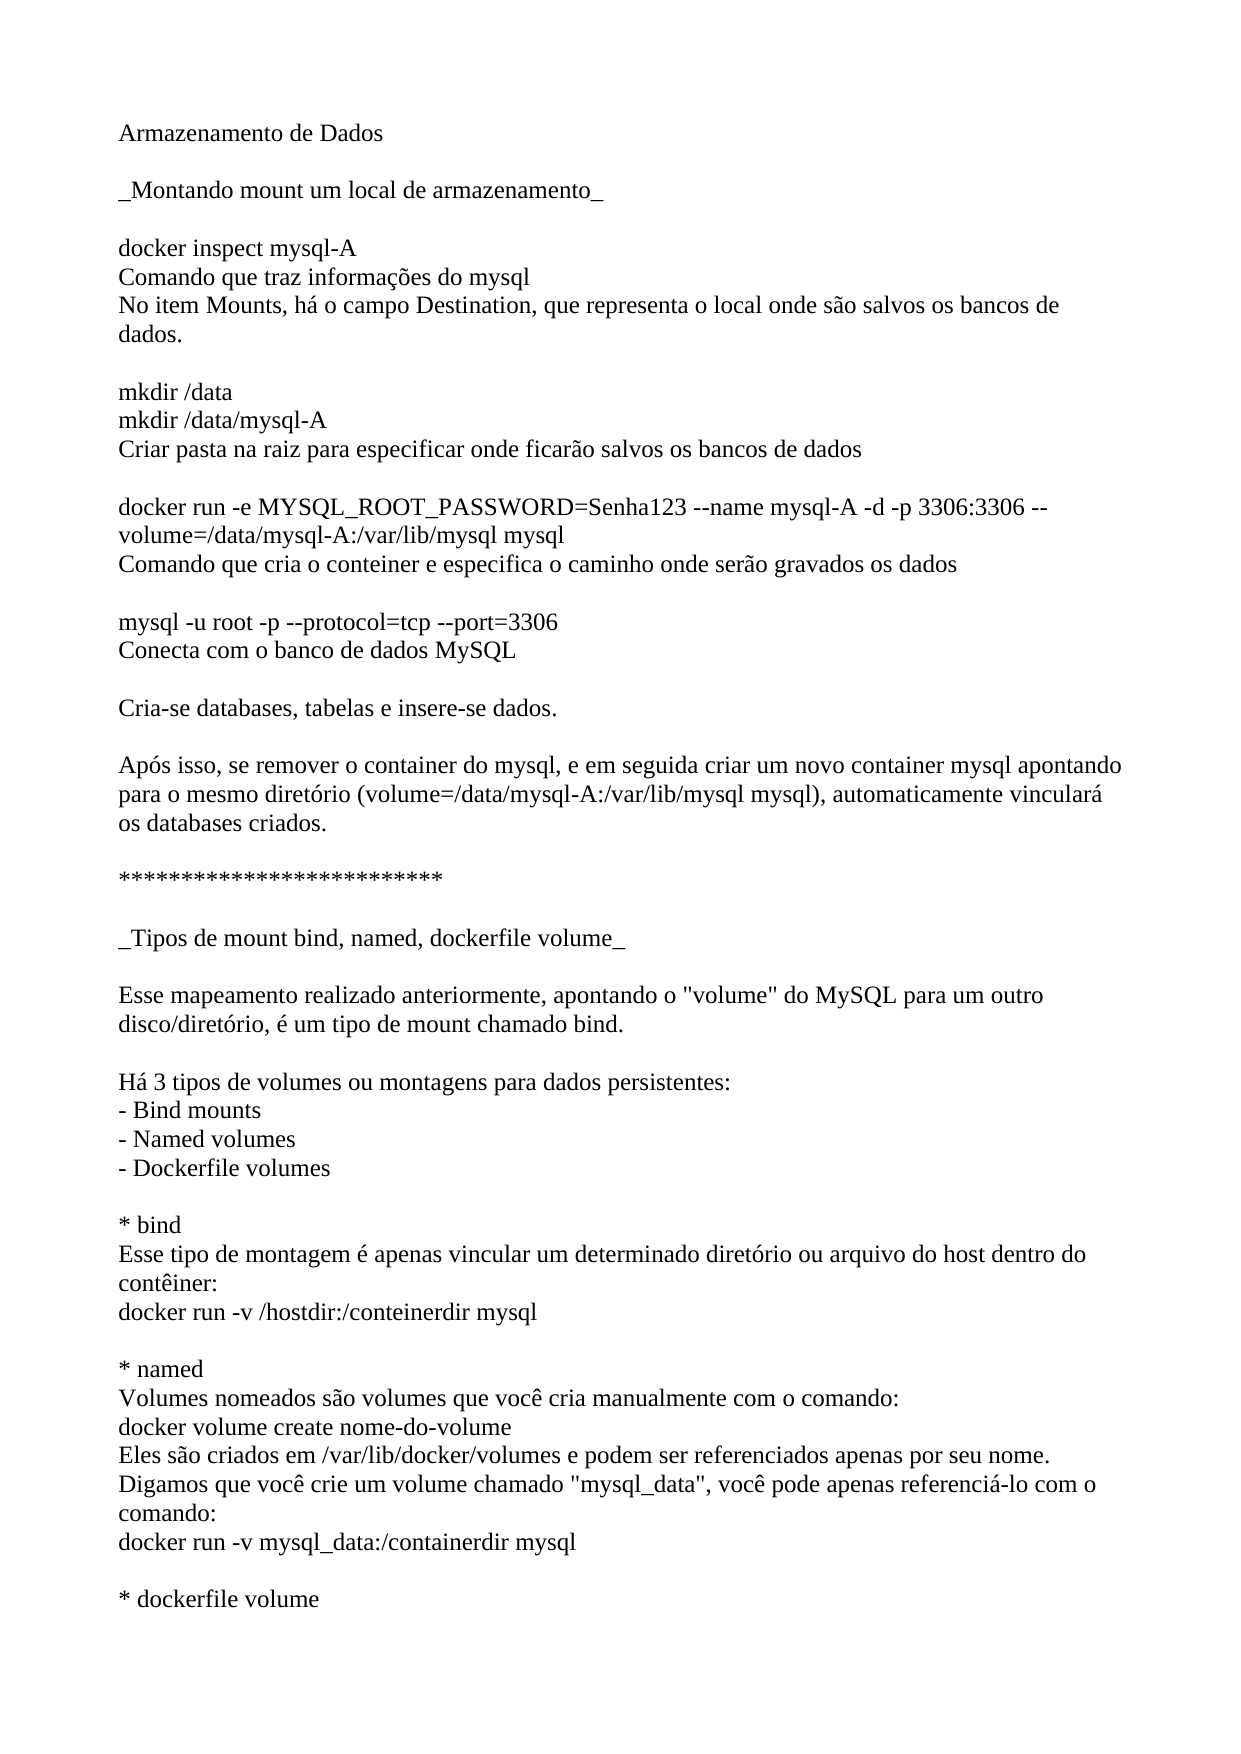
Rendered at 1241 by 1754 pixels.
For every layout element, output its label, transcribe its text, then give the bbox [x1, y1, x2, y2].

text mkdir /data/mysql-A [118, 406, 1122, 434]
text Armazenamento de Dados [118, 118, 1122, 147]
text Comando que cria o conteiner e especifica o caminho onde serão gravados os dados [118, 549, 1122, 578]
text Comando que traz informações do mysql [118, 262, 1122, 291]
text Volumes nomeados são volumes que você cria manualmente com o comando: [118, 1383, 1122, 1412]
text * bind [118, 1211, 1122, 1239]
text Cria-se databases, tabelas e insere-se dados. [118, 693, 1122, 722]
text Conecta com o banco de dados MySQL [118, 636, 1122, 664]
text docker inspect mysql-A [118, 233, 1122, 262]
text Esse tipo de montagem é apenas vincular um determinado diretório ou arquivo do host dentro do contêiner: [118, 1239, 1122, 1297]
text - Dockerfile volumes [118, 1153, 1122, 1182]
text Digamos que você crie um volume chamado "mysql_data", você pode apenas referenciá-lo com o comando: [118, 1469, 1122, 1527]
text ************************** [118, 866, 1122, 894]
text No item Mounts, há o campo Destination, que representa o local onde são salvos os bancos de dados. [118, 291, 1122, 348]
text _Montando mount um local de armazenamento_ [118, 176, 1122, 204]
text Criar pasta na raiz para especificar onde ficarão salvos os bancos de dados [118, 434, 1122, 463]
text docker run -v mysql_data:/containerdir mysql [118, 1527, 1122, 1556]
text docker run -e MYSQL_ROOT_PASSWORD=Senha123 --name mysql-A -d -p 3306:3306 --volume=/data/mysql-A:/var/lib/mysql mysql [118, 492, 1122, 549]
text Após isso, se remover o container do mysql, e em seguida criar um novo container mysql apontando para o mesmo diretório (volume=/data/mysql-A:/var/lib/mysql mysql), automaticamente vinculará os databases criados. [118, 751, 1122, 837]
text docker run -v /hostdir:/conteinerdir mysql [118, 1297, 1122, 1326]
text * named [118, 1354, 1122, 1383]
text Eles são criados em /var/lib/docker/volumes e podem ser referenciados apenas por seu nome. [118, 1441, 1122, 1469]
text Esse mapeamento realizado anteriormente, apontando o "volume" do MySQL para um outro disco/diretório, é um tipo de mount chamado bind. [118, 981, 1122, 1038]
text Há 3 tipos de volumes ou montagens para dados persistentes: [118, 1067, 1122, 1096]
text mysql -u root -p --protocol=tcp --port=3306 [118, 607, 1122, 636]
text * dockerfile volume [118, 1584, 1122, 1613]
text mkdir /data [118, 377, 1122, 406]
text - Bind mounts [118, 1096, 1122, 1124]
text docker volume create nome-do-volume [118, 1412, 1122, 1441]
text _Tipos de mount bind, named, dockerfile volume_ [118, 923, 1122, 952]
text - Named volumes [118, 1124, 1122, 1153]
